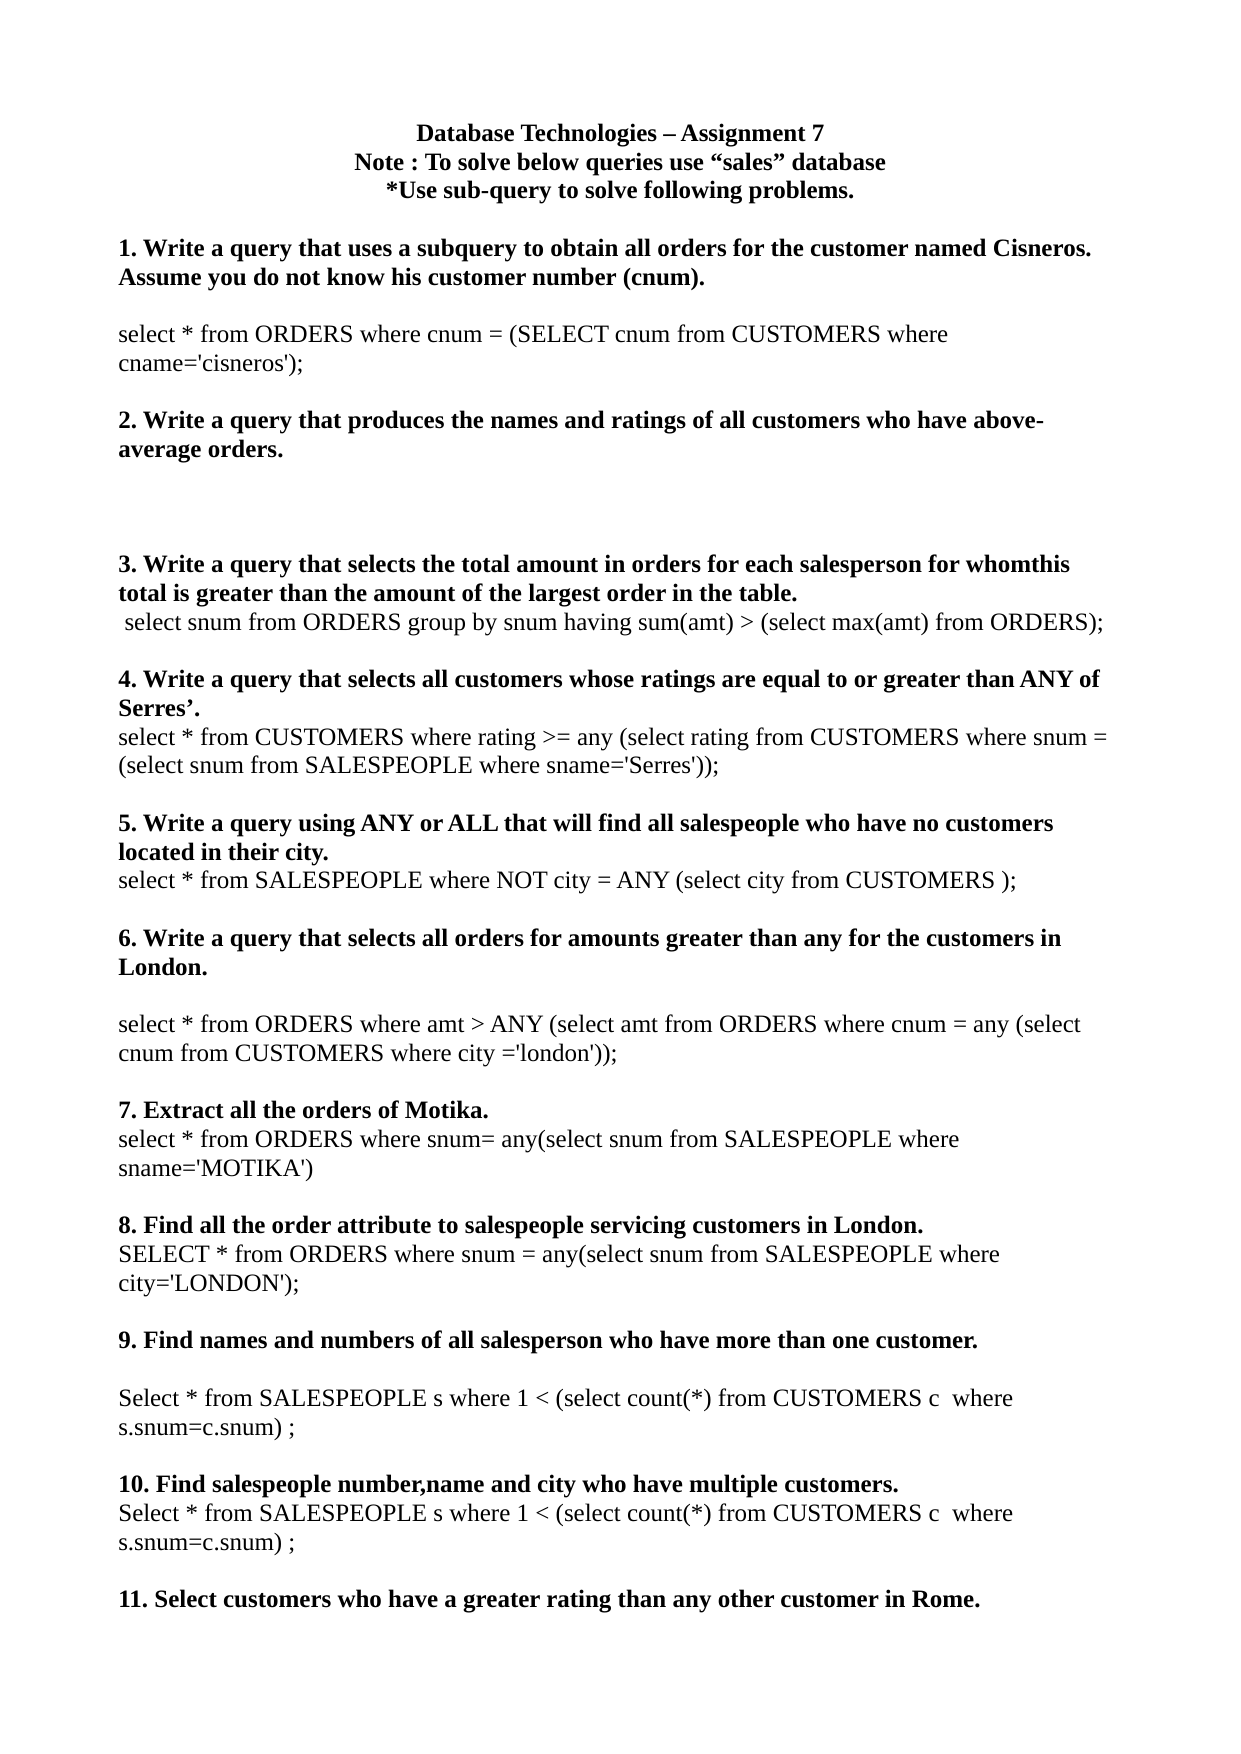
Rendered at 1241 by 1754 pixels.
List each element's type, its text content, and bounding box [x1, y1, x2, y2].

text 5. Write a query using ANY or ALL that will find all salespeople who have no customers located in their city. [118, 808, 1122, 866]
text SELECT * from ORDERS where snum = any(select snum from SALESPEOPLE where city='LONDON'); [118, 1239, 1122, 1297]
text 2. Write a query that produces the names and ratings of all customers who have above-average orders. [118, 406, 1122, 463]
text *Use sub-query to solve following problems. [118, 176, 1122, 204]
text Note : To solve below queries use “sales” database [118, 147, 1122, 176]
text Select * from SALESPEOPLE s where 1 < (select count(*) from CUSTOMERS c where s.snum=c.snum) ; [118, 1383, 1122, 1441]
text select * from ORDERS where cnum = (SELECT cnum from CUSTOMERS where cname='cisneros'); [118, 319, 1122, 377]
text select * from SALESPEOPLE where NOT city = ANY (select city from CUSTOMERS ); [118, 866, 1122, 894]
text 1. Write a query that uses a subquery to obtain all orders for the customer named Cisneros. Assume you do not know his customer number (cnum). [118, 233, 1122, 291]
text 10. Find salespeople number,name and city who have multiple customers. [118, 1469, 1122, 1498]
text Select * from SALESPEOPLE s where 1 < (select count(*) from CUSTOMERS c where s.snum=c.snum) ; [118, 1498, 1122, 1556]
text 6. Write a query that selects all orders for amounts greater than any for the customers in London. [118, 923, 1122, 981]
text select * from ORDERS where amt > ANY (select amt from ORDERS where cnum = any (select cnum from CUSTOMERS where city ='london')); [118, 1009, 1122, 1067]
text 4. Write a query that selects all customers whose ratings are equal to or greater than ANY of Serres’. [118, 664, 1122, 722]
text 11. Select customers who have a greater rating than any other customer in Rome. [118, 1584, 1122, 1613]
text select * from ORDERS where snum= any(select snum from SALESPEOPLE where sname='MOTIKA') [118, 1124, 1122, 1182]
text 7. Extract all the orders of Motika. [118, 1096, 1122, 1124]
text 3. Write a query that selects the total amount in orders for each salesperson for whomthis total is greater than the amount of the largest order in the table. [118, 549, 1122, 607]
text select * from CUSTOMERS where rating >= any (select rating from CUSTOMERS where snum = (select snum from SALESPEOPLE where sname='Serres')); [118, 722, 1122, 779]
text 8. Find all the order attribute to salespeople servicing customers in London. [118, 1211, 1122, 1239]
text 9. Find names and numbers of all salesperson who have more than one customer. [118, 1326, 1122, 1354]
text select snum from ORDERS group by snum having sum(amt) > (select max(amt) from ORDERS); [118, 607, 1122, 636]
text Database Technologies – Assignment 7 [118, 118, 1122, 147]
